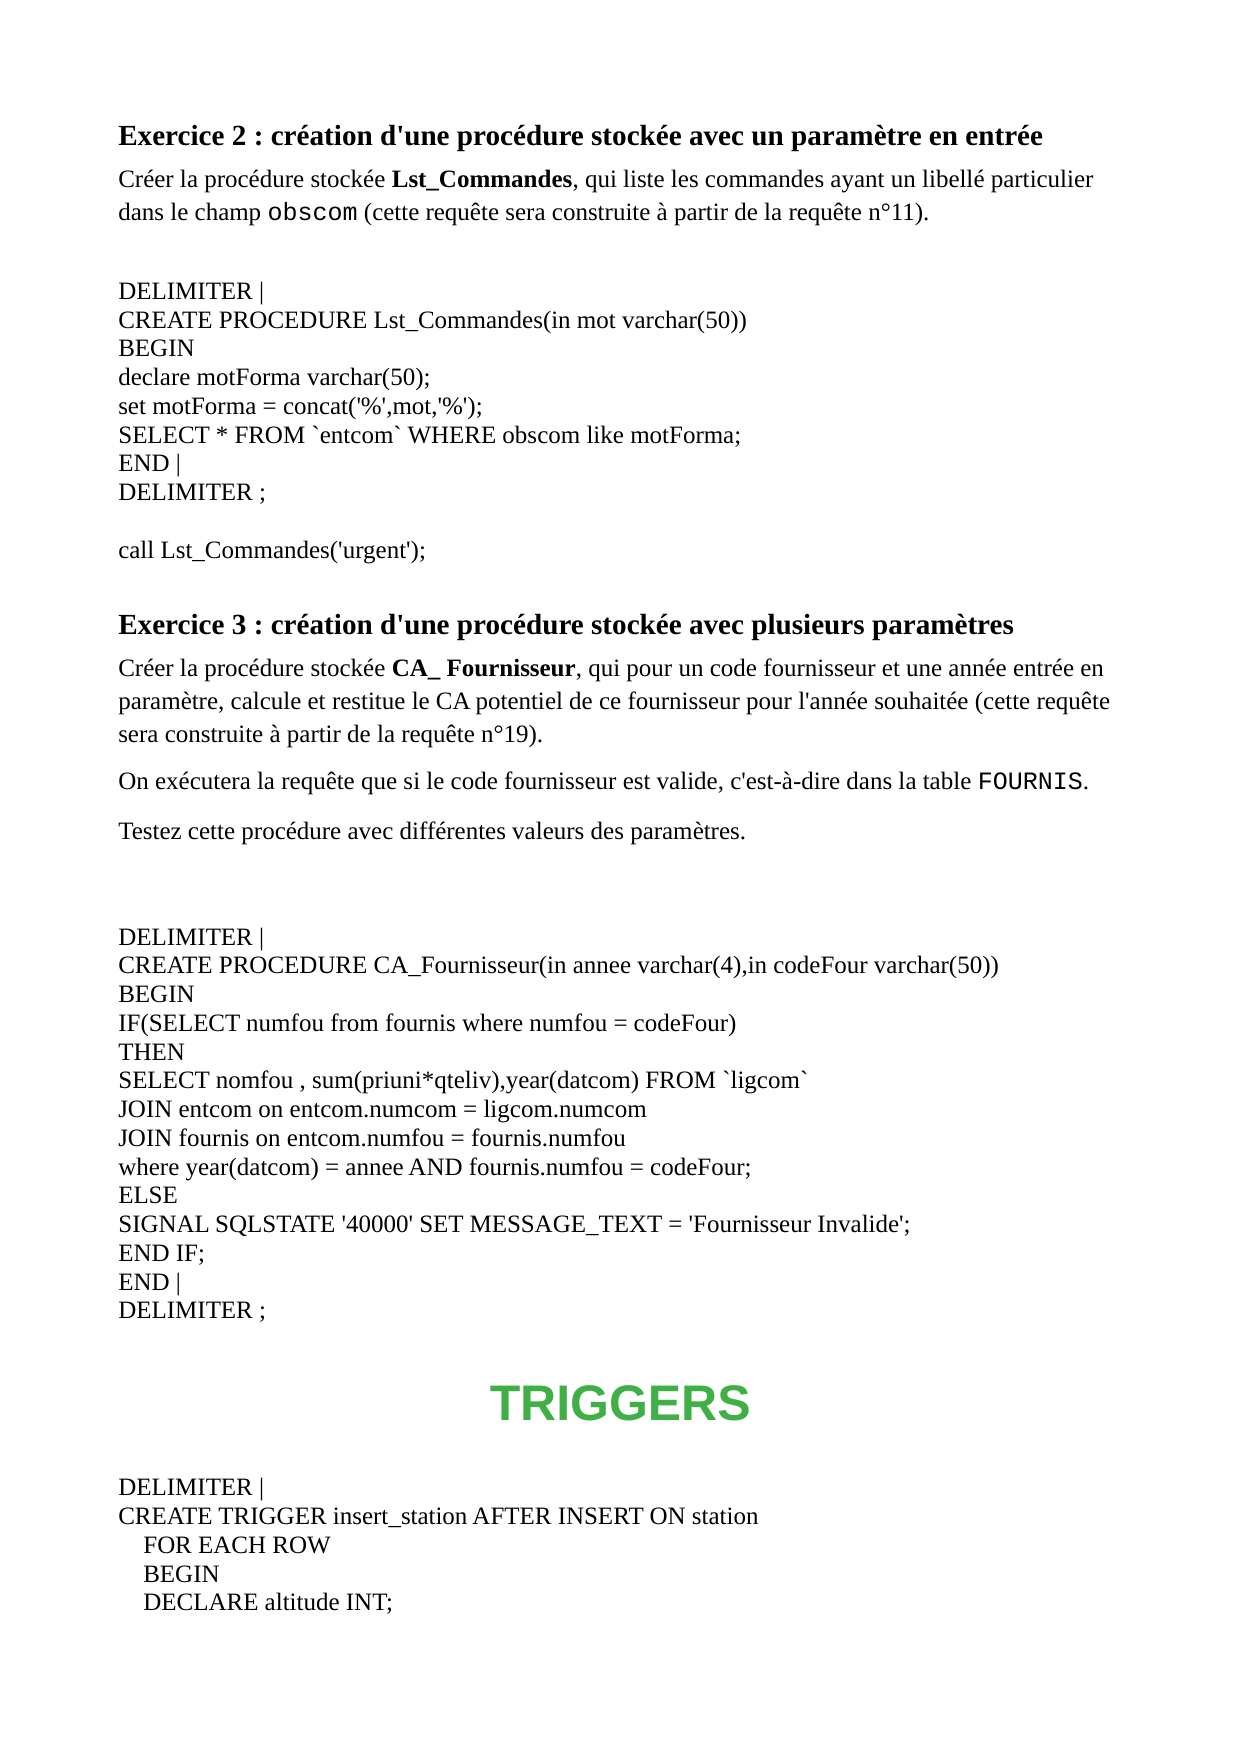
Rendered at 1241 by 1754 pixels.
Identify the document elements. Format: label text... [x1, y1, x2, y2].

text BEGIN [118, 333, 1122, 362]
text Créer la procédure stockée Lst_Commandes, qui liste les commandes ayant un libellé particulier dans le champ obscom (cette requête sera construite à partir de la requête n°11). [118, 164, 1122, 228]
text declare motForma varchar(50); [118, 362, 1122, 391]
text FOR EACH ROW [118, 1530, 1122, 1559]
text DELIMITER ; [118, 477, 1122, 506]
text IF(SELECT numfou from fournis where numfou = codeFour) [118, 1008, 1122, 1037]
text SELECT nomfou , sum(priuni*qteliv),year(datcom) FROM `ligcom` [118, 1065, 1122, 1094]
subtitle Exercice 2 : création d'une procédure stockée avec un paramètre en entrée [118, 118, 1122, 152]
text Créer la procédure stockée CA_ Fournisseur, qui pour un code fournisseur et une année entrée en paramètre, calcule et restitue le CA potentiel de ce fournisseur pour l'année souhaitée (cette requête sera construite à partir de la requête n°19). [118, 653, 1122, 748]
text END | [118, 1267, 1122, 1295]
text END | [118, 448, 1122, 477]
subtitle Exercice 3 : création d'une procédure stockée avec plusieurs paramètres [118, 607, 1122, 640]
text JOIN entcom on entcom.numcom = ligcom.numcom [118, 1094, 1122, 1123]
text CREATE PROCEDURE CA_Fournisseur(in annee varchar(4),in codeFour varchar(50)) [118, 950, 1122, 979]
text DECLARE altitude INT; [118, 1587, 1122, 1616]
text BEGIN [118, 979, 1122, 1008]
text SIGNAL SQLSTATE '40000' SET MESSAGE_TEXT = 'Fournisseur Invalide'; [118, 1209, 1122, 1238]
text JOIN fournis on entcom.numfou = fournis.numfou [118, 1123, 1122, 1152]
text ELSE [118, 1180, 1122, 1209]
text DELIMITER | [118, 1472, 1122, 1501]
text DELIMITER | [118, 276, 1122, 305]
text BEGIN [118, 1559, 1122, 1587]
text call Lst_Commandes('urgent'); [118, 535, 1122, 563]
text CREATE TRIGGER insert_station AFTER INSERT ON station [118, 1501, 1122, 1530]
text Testez cette procédure avec différentes valeurs des paramètres. [118, 816, 1122, 845]
text SELECT * FROM `entcom` WHERE obscom like motForma; [118, 420, 1122, 448]
text On exécutera la requête que si le code fournisseur est valide, c'est-à-dire dans la table FOURNIS. [118, 766, 1122, 797]
text THEN [118, 1037, 1122, 1065]
subtitle TRIGGERS [118, 1374, 1122, 1431]
text DELIMITER | [118, 922, 1122, 950]
text where year(datcom) = annee AND fournis.numfou = codeFour; [118, 1152, 1122, 1180]
text DELIMITER ; [118, 1295, 1122, 1324]
text END IF; [118, 1238, 1122, 1267]
text CREATE PROCEDURE Lst_Commandes(in mot varchar(50)) [118, 305, 1122, 333]
text set motForma = concat('%',mot,'%'); [118, 391, 1122, 420]
